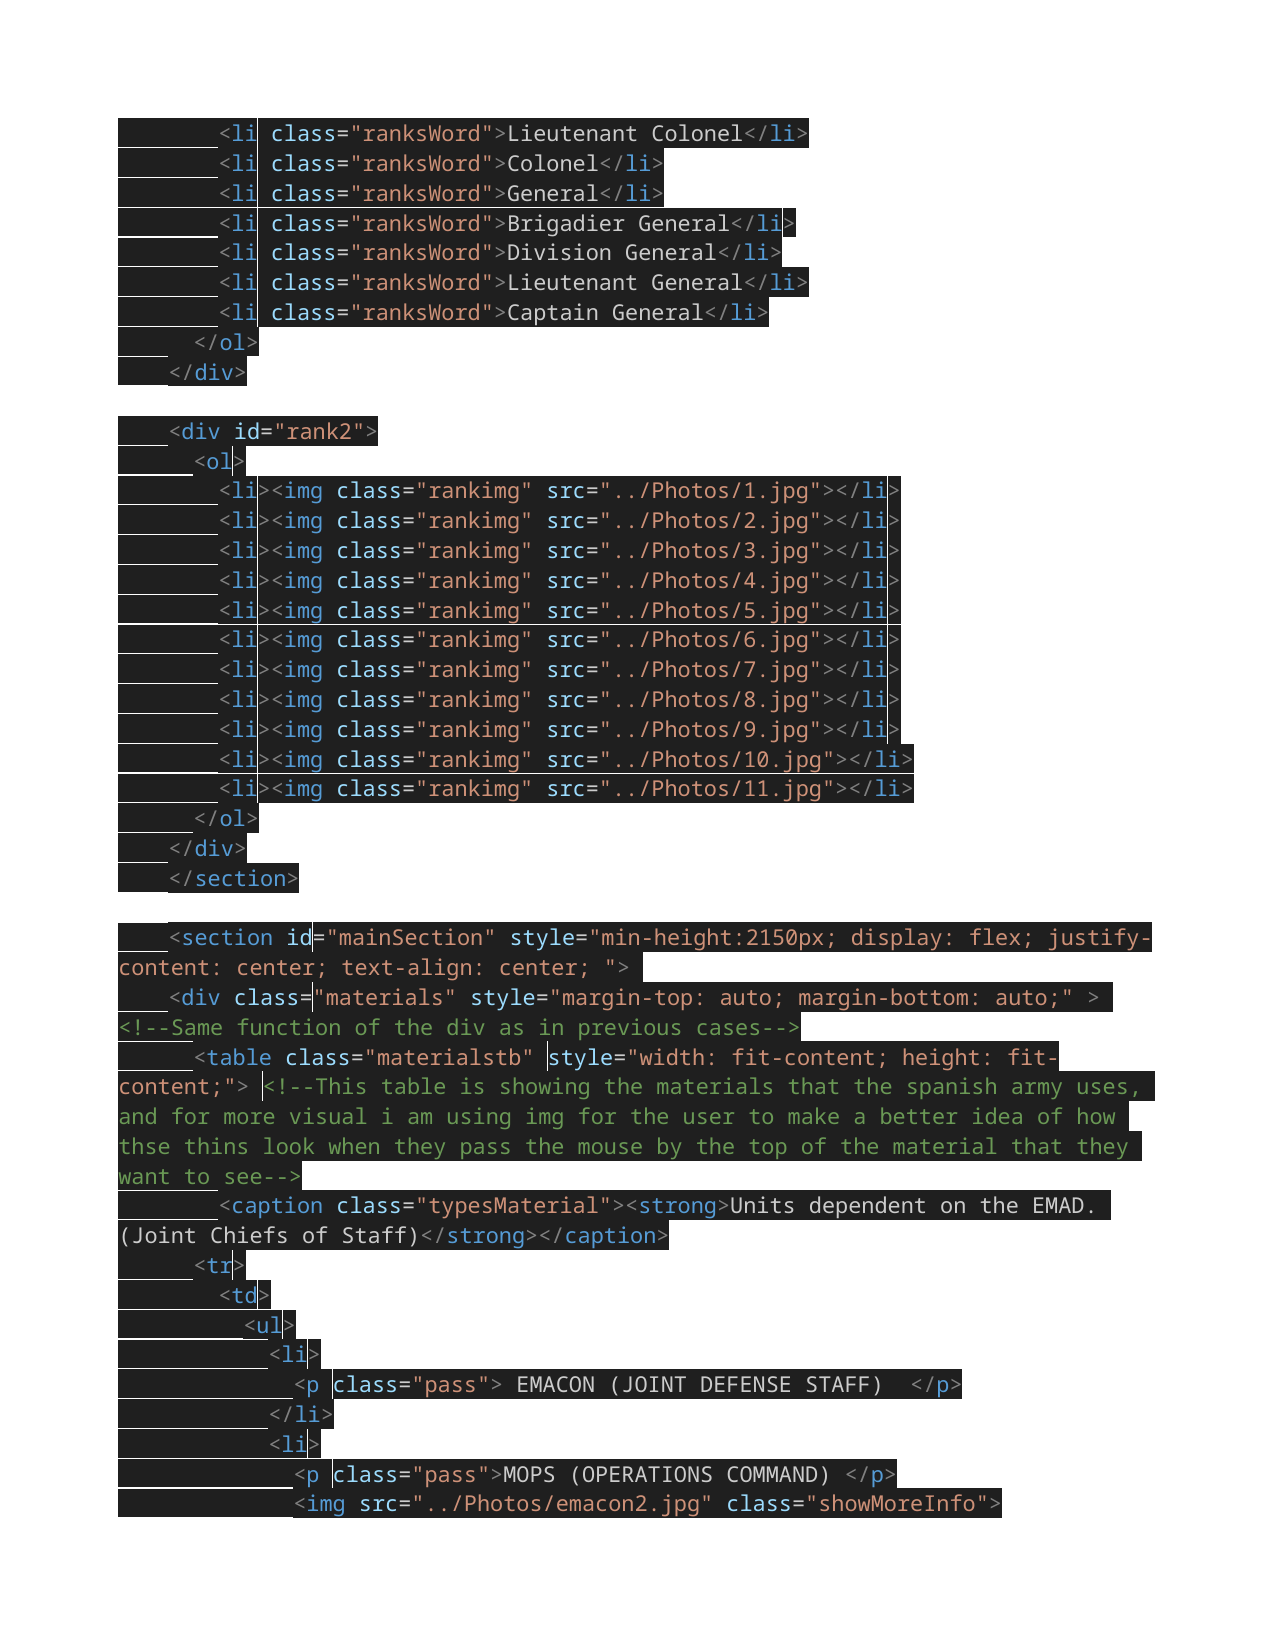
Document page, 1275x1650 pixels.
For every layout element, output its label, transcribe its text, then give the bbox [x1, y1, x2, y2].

text <li><img class="rankimg" src="../Photos/7.jpg"></li> [118, 654, 1157, 684]
text <li><img class="rankimg" src="../Photos/4.jpg"></li> [118, 565, 1157, 595]
text <div class="materials" style="margin-top: auto; margin-bottom: auto;" > <!--Same function of the div as in previous cases--> [118, 982, 1157, 1041]
text <li class="ranksWord">Division General</li> [118, 237, 1157, 267]
text </ol> [118, 327, 1157, 356]
text <table class="materialstb" style="width: fit-content; height: fit-content;"> <!--This table is showing the materials that the spanish army uses, and for more visual i am using img for the user to make a better idea of how thse thins look when they pass the mouse by the top of the material that they want to see--> [118, 1041, 1157, 1190]
text </div> [118, 356, 1157, 386]
text <p class="pass">MOPS (OPERATIONS COMMAND) </p> [118, 1458, 1157, 1488]
text <section id="mainSection" style="min-height:2150px; display: flex; justify-content: center; text-align: center; "> [118, 922, 1157, 982]
text <img src="../Photos/emacon2.jpg" class="showMoreInfo"> [118, 1488, 1157, 1518]
text <td> [118, 1280, 1157, 1309]
text <li class="ranksWord">Lieutenant General</li> [118, 267, 1157, 297]
text <li class="ranksWord">Colonel</li> [118, 148, 1157, 178]
text <li class="ranksWord">Lieutenant Colonel</li> [118, 118, 1157, 148]
text <ul> [118, 1309, 1157, 1339]
text <li><img class="rankimg" src="../Photos/6.jpg"></li> [118, 624, 1157, 654]
text </div> [118, 833, 1157, 863]
text <ol> [118, 446, 1157, 476]
text <li><img class="rankimg" src="../Photos/3.jpg"></li> [118, 535, 1157, 565]
text <li class="ranksWord">General</li> [118, 178, 1157, 207]
text <li class="ranksWord">Brigadier General</li> [118, 207, 1157, 237]
text <div id="rank2"> [118, 416, 1157, 446]
text <li> [118, 1429, 1157, 1458]
text <p class="pass"> EMACON (JOINT DEFENSE STAFF) </p> [118, 1369, 1157, 1399]
text <caption class="typesMaterial"><strong>Units dependent on the EMAD. (Joint Chiefs of Staff)</strong></caption> [118, 1190, 1157, 1250]
text <li class="ranksWord">Captain General</li> [118, 297, 1157, 327]
text <li><img class="rankimg" src="../Photos/1.jpg"></li> [118, 476, 1157, 505]
text </section> [118, 863, 1157, 893]
text <li><img class="rankimg" src="../Photos/10.jpg"></li> [118, 744, 1157, 773]
text </li> [118, 1399, 1157, 1429]
text <li> [118, 1339, 1157, 1369]
text <li><img class="rankimg" src="../Photos/2.jpg"></li> [118, 505, 1157, 535]
text </ol> [118, 803, 1157, 833]
text <li><img class="rankimg" src="../Photos/5.jpg"></li> [118, 595, 1157, 624]
text <tr> [118, 1250, 1157, 1280]
text <li><img class="rankimg" src="../Photos/11.jpg"></li> [118, 773, 1157, 803]
text <li><img class="rankimg" src="../Photos/8.jpg"></li> [118, 684, 1157, 714]
text <li><img class="rankimg" src="../Photos/9.jpg"></li> [118, 714, 1157, 744]
